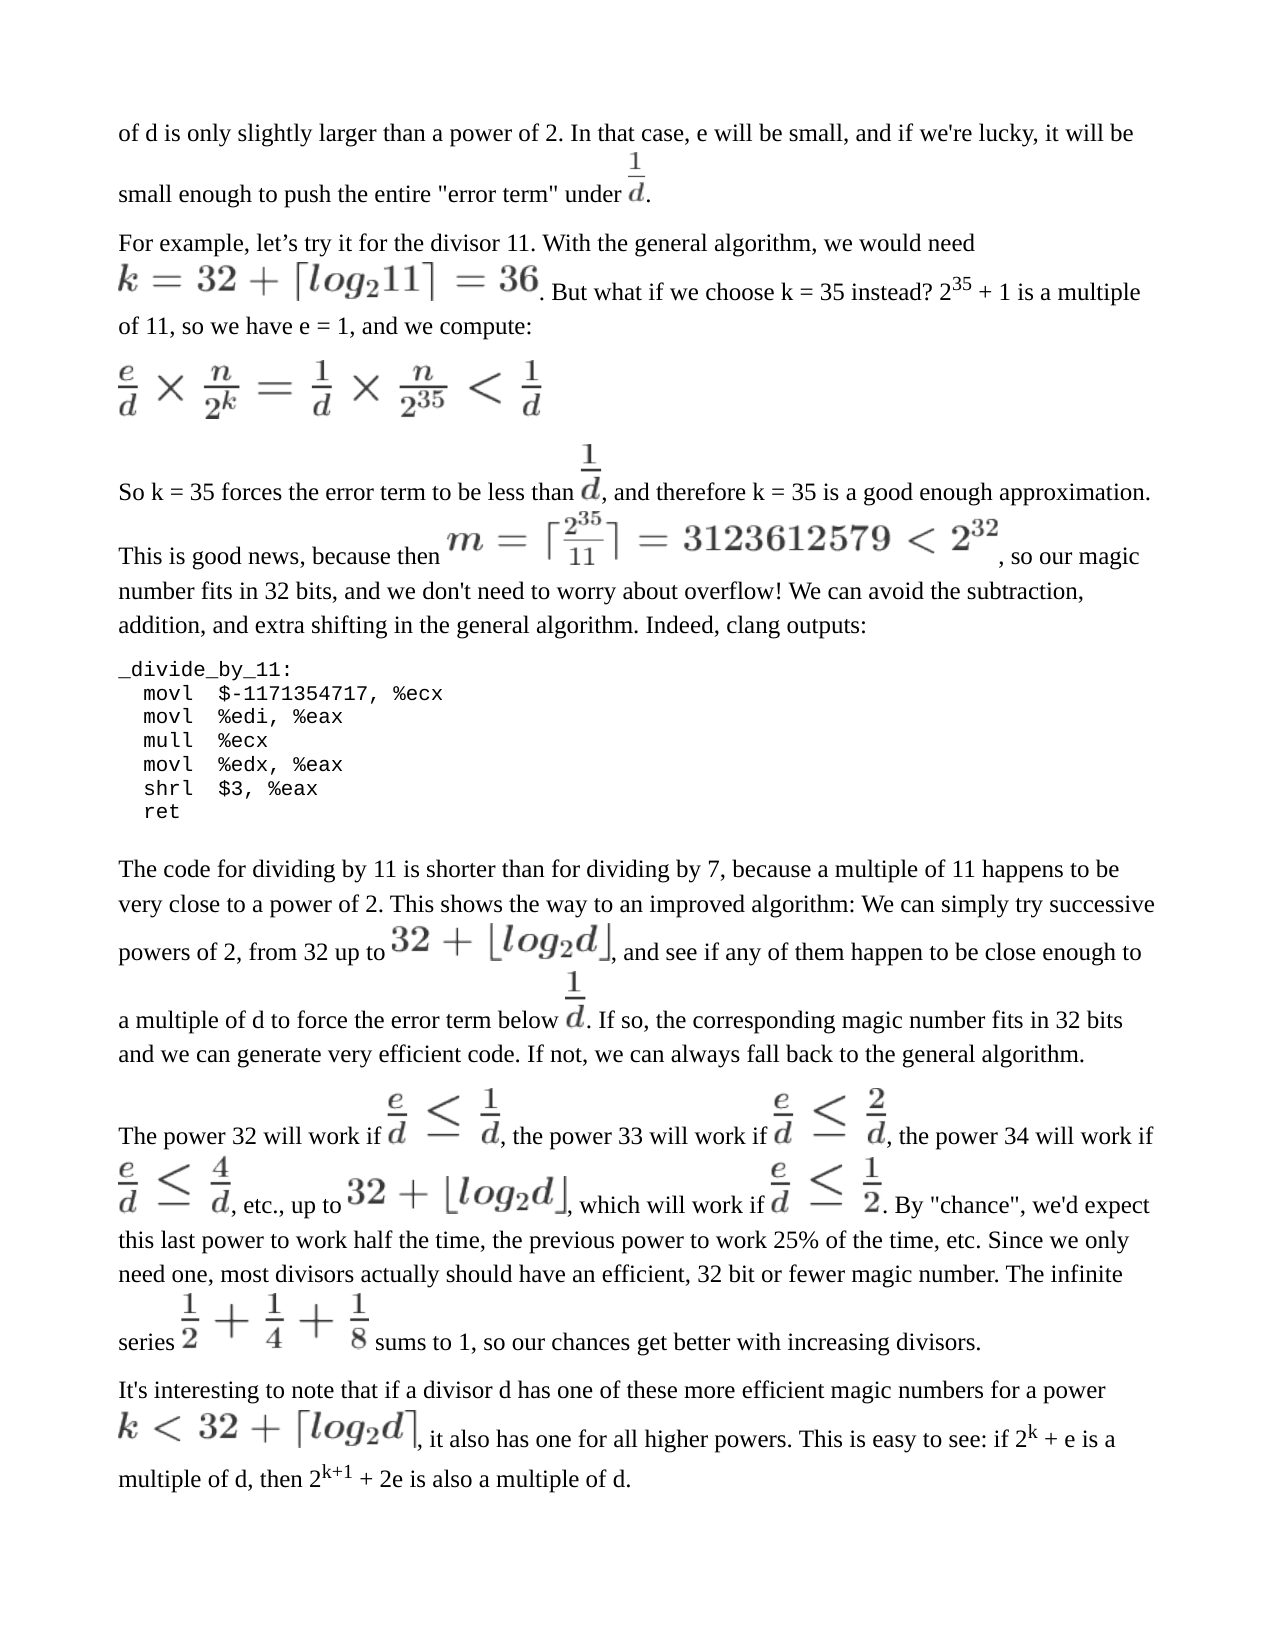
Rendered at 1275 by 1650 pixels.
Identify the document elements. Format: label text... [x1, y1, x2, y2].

picture [391, 923, 611, 961]
text So k = 35 forces the error term to be less than , and therefore k = 35 is a good enough approximation. This is good news, because then , so our magic number fits in 32 bits, and we don't need to worry about overflow! We can avoid the subtraction, addition, and extra shifting in the general algorithm. Indeed, clang outputs: [118, 444, 1157, 639]
picture [118, 1410, 417, 1448]
text It's interesting to note that if a divisor d has one of these more efficient magic numbers for a power , it also has one for all higher powers. This is easy to see: if 2k + e is a multiple of d, then 2k+1 + 2e is also a multiple of d. [118, 1376, 1157, 1493]
picture [347, 1176, 567, 1214]
picture [118, 262, 539, 301]
text of d is only slightly larger than a power of 2. In that case, e will be small, and if we're lucky, it will be small enough to push the entire "error term" under . [118, 118, 1157, 208]
picture [118, 360, 542, 419]
text movl %edx, %eax [118, 754, 1157, 777]
picture [580, 444, 602, 501]
picture [628, 152, 646, 203]
text mull %ecx [118, 730, 1157, 754]
text shrl $3, %eax [118, 777, 1157, 801]
picture [118, 1155, 231, 1214]
text ret [118, 801, 1157, 825]
picture [387, 1088, 501, 1145]
picture [773, 1088, 887, 1145]
picture [446, 511, 998, 565]
text _divide_by_11: [118, 659, 1157, 683]
text movl $-1171354717, %ecx [118, 683, 1157, 707]
picture [565, 971, 586, 1029]
picture [770, 1157, 882, 1214]
text For example, let’s try it for the divisor 11. With the general algorithm, we would need . But what if we choose k = 35 instead? 235 + 1 is a multiple of 11, so we have e = 1, and we compute: [118, 228, 1157, 340]
picture [181, 1293, 369, 1350]
text The code for dividing by 11 is shorter than for dividing by 7, because a multiple of 11 happens to be very close to a power of 2. This shows the way to an improved algorithm: We can simply try successive powers of 2, from 32 up to , and see if any of them happen to be close enough to a multiple of d to force the error term below . If so, the corresponding magic number fits in 32 bits and we can generate very efficient code. If not, we can always fall back to the general algorithm. [118, 854, 1157, 1068]
text The power 32 will work if , the power 33 will work if , the power 34 will work if , etc., up to , which will work if . By "chance", we'd expect this last power to work half the time, the previous power to work 25% of the time, etc. Since we only need one, most divisors actually should have an efficient, 32 bit or fewer magic number. The infinite series sums to 1, so our chances get better with increasing divisors. [118, 1088, 1157, 1355]
text movl %edi, %eax [118, 707, 1157, 730]
